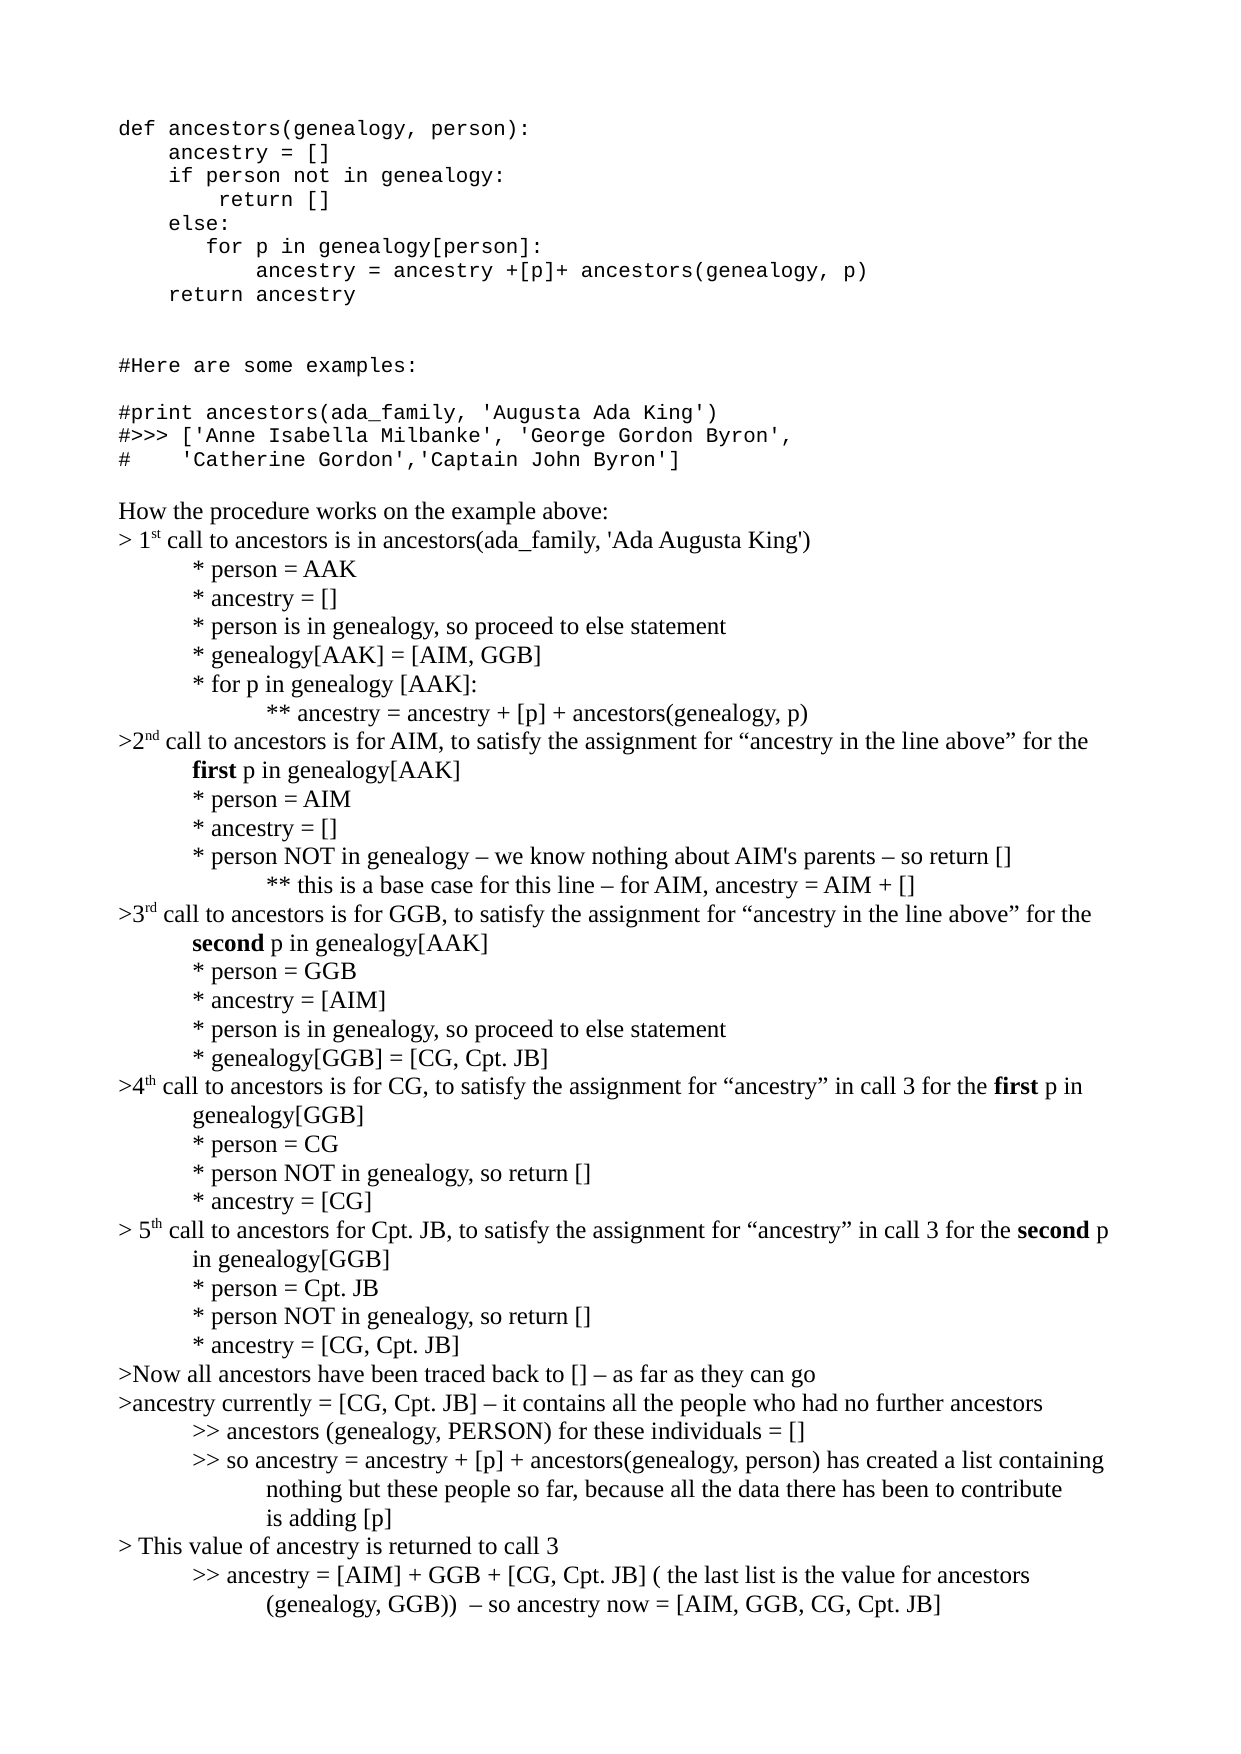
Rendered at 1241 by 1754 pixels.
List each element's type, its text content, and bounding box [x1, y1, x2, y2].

text > 5th call to ancestors for Cpt. JB, to satisfy the assignment for “ancestry” in call 3 for the second p in genealogy[GGB] [118, 1215, 1122, 1273]
text ** this is a base case for this line – for AIM, ancestry = AIM + [] [118, 870, 1122, 899]
text ancestry = [] [118, 142, 1122, 165]
text * person NOT in genealogy, so return [] [118, 1158, 1122, 1186]
text def ancestors(genealogy, person): [118, 118, 1122, 142]
text >> so ancestry = ancestry + [p] + ancestors(genealogy, person) has created a list containing nothing but these people so far, because all the data there has been to contribute is adding [p] [118, 1445, 1122, 1531]
text #>>> ['Anne Isabella Milbanke', 'George Gordon Byron', [118, 426, 1122, 449]
text * ancestry = [] [118, 583, 1122, 611]
text * person is in genealogy, so proceed to else statement [118, 611, 1122, 640]
text * for p in genealogy [AAK]: [118, 669, 1122, 698]
text * person = AIM [118, 784, 1122, 813]
text * ancestry = [AIM] [118, 985, 1122, 1014]
text > 1st call to ancestors is in ancestors(ada_family, 'Ada Augusta King') [118, 525, 1122, 554]
text # 'Catherine Gordon','Captain John Byron'] [118, 449, 1122, 473]
text ** ancestry = ancestry + [p] + ancestors(genealogy, p) [118, 698, 1122, 726]
text * person = GGB [118, 956, 1122, 985]
text else: [118, 213, 1122, 236]
text * person NOT in genealogy, so return [] [118, 1301, 1122, 1330]
text #print ancestors(ada_family, 'Augusta Ada King') [118, 402, 1122, 426]
text >> ancestors (genealogy, PERSON) for these individuals = [] [118, 1416, 1122, 1445]
text return [] [118, 189, 1122, 213]
text * genealogy[GGB] = [CG, Cpt. JB] [118, 1043, 1122, 1071]
text * ancestry = [CG] [118, 1186, 1122, 1215]
text >4th call to ancestors is for CG, to satisfy the assignment for “ancestry” in call 3 for the first p in genealogy[GGB] [118, 1071, 1122, 1129]
text How the procedure works on the example above: [118, 496, 1122, 525]
text * person = Cpt. JB [118, 1273, 1122, 1301]
text >> ancestry = [AIM] + GGB + [CG, Cpt. JB] ( the last list is the value for ancestors (genealogy, GGB)) – so ancestry now = [AIM, GGB, CG, Cpt. JB] [118, 1560, 1122, 1618]
text * person NOT in genealogy – we know nothing about AIM's parents – so return [] [118, 841, 1122, 870]
text * ancestry = [CG, Cpt. JB] [118, 1330, 1122, 1359]
text * person is in genealogy, so proceed to else statement [118, 1014, 1122, 1043]
text * genealogy[AAK] = [AIM, GGB] [118, 640, 1122, 669]
text >3rd call to ancestors is for GGB, to satisfy the assignment for “ancestry in the line above” for the second p in genealogy[AAK] [118, 899, 1122, 956]
text >2nd call to ancestors is for AIM, to satisfy the assignment for “ancestry in the line above” for the first p in genealogy[AAK] [118, 726, 1122, 784]
text * person = CG [118, 1129, 1122, 1158]
text >Now all ancestors have been traced back to [] – as far as they can go [118, 1359, 1122, 1388]
text > This value of ancestry is returned to call 3 [118, 1531, 1122, 1560]
text #Here are some examples: [118, 354, 1122, 378]
text * person = AAK [118, 554, 1122, 583]
text return ancestry [118, 284, 1122, 307]
text if person not in genealogy: [118, 165, 1122, 189]
text * ancestry = [] [118, 813, 1122, 841]
text ancestry = ancestry +[p]+ ancestors(genealogy, p) [118, 260, 1122, 284]
text >ancestry currently = [CG, Cpt. JB] – it contains all the people who had no further ancestors [118, 1388, 1122, 1416]
text for p in genealogy[person]: [118, 236, 1122, 260]
